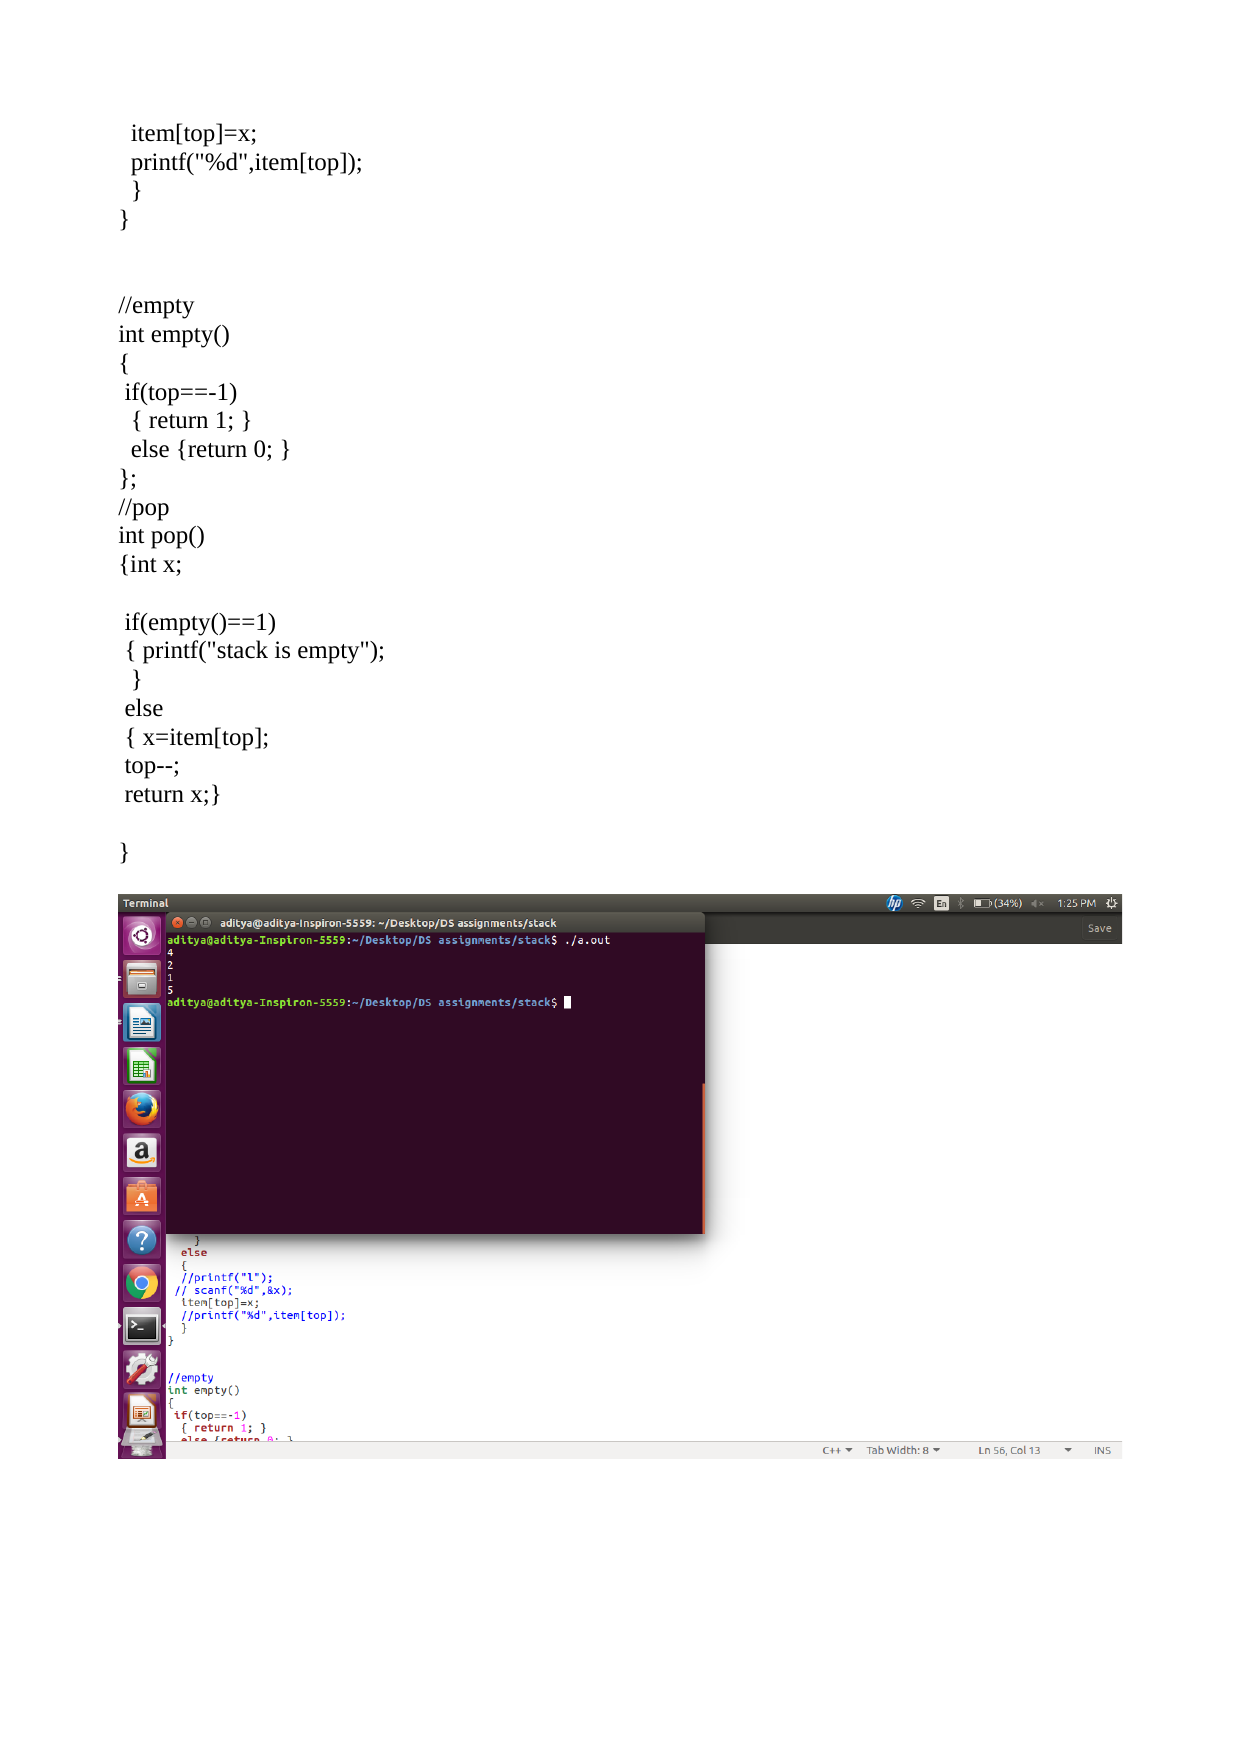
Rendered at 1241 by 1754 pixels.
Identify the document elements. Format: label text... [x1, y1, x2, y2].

text { printf("stack is empty"); [118, 636, 1122, 664]
text }; [118, 463, 1122, 492]
text } [118, 176, 1122, 204]
text top--; [118, 751, 1122, 779]
text return x;} [118, 779, 1122, 808]
text //empty [118, 291, 1122, 319]
picture [118, 894, 1123, 1459]
text { [118, 348, 1122, 377]
text item[top]=x; [118, 118, 1122, 147]
text } [118, 837, 1122, 866]
text } [118, 204, 1122, 233]
text int empty() [118, 319, 1122, 348]
text else {return 0; } [118, 434, 1122, 463]
text int pop() [118, 521, 1122, 549]
text { return 1; } [118, 406, 1122, 434]
text if(empty()==1) [118, 607, 1122, 636]
text printf("%d",item[top]); [118, 147, 1122, 176]
text else [118, 693, 1122, 722]
text if(top==-1) [118, 377, 1122, 406]
text } [118, 664, 1122, 693]
text //pop [118, 492, 1122, 521]
text {int x; [118, 549, 1122, 578]
text { x=item[top]; [118, 722, 1122, 751]
